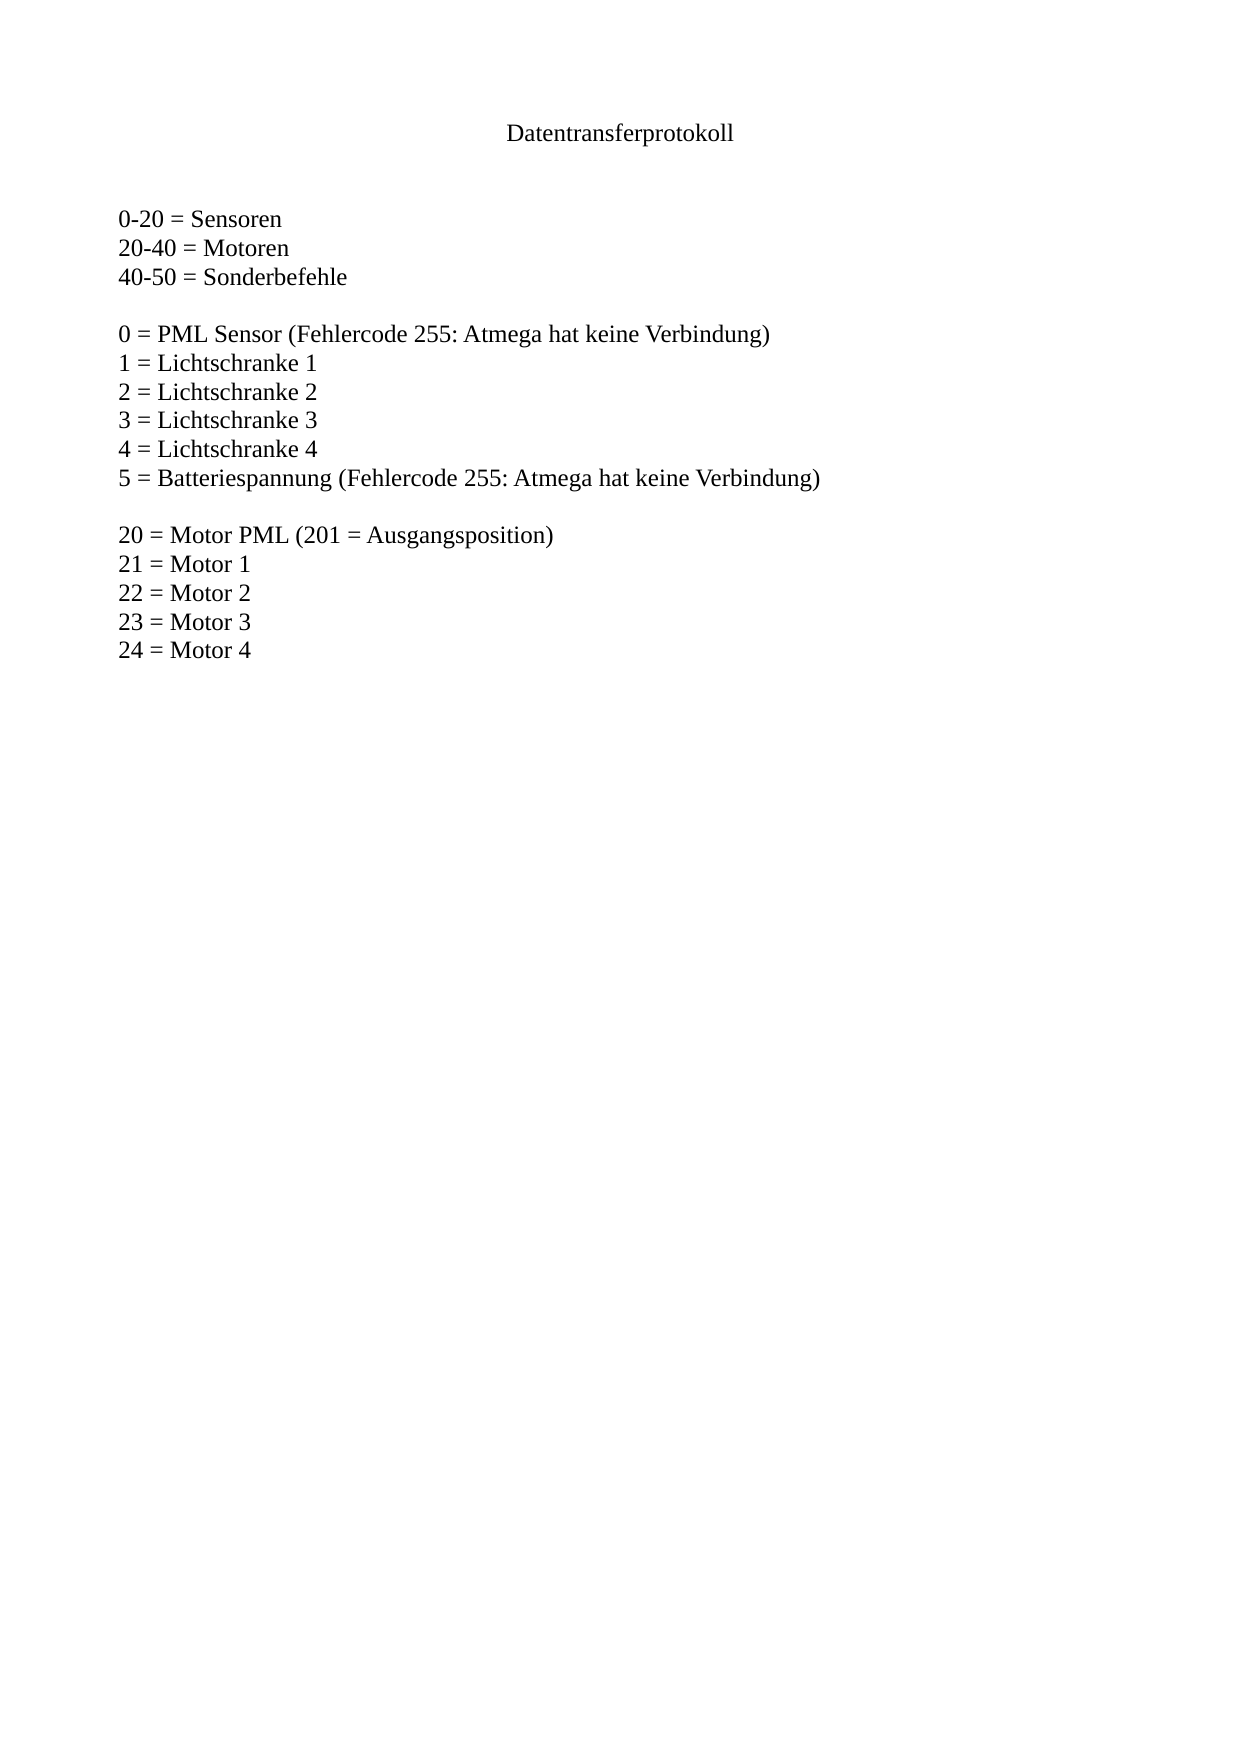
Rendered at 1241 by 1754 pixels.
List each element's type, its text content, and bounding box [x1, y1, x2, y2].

text 0-20 = Sensoren [118, 204, 1122, 233]
text 1 = Lichtschranke 1 [118, 348, 1122, 377]
text 23 = Motor 3 [118, 607, 1122, 636]
text 21 = Motor 1 [118, 549, 1122, 578]
text 22 = Motor 2 [118, 578, 1122, 607]
text 2 = Lichtschranke 2 [118, 377, 1122, 406]
text 0 = PML Sensor (Fehlercode 255: Atmega hat keine Verbindung) [118, 319, 1122, 348]
text 3 = Lichtschranke 3 [118, 406, 1122, 434]
text 40-50 = Sonderbefehle [118, 262, 1122, 291]
text 20 = Motor PML (201 = Ausgangsposition) [118, 521, 1122, 549]
text 5 = Batteriespannung (Fehlercode 255: Atmega hat keine Verbindung) [118, 463, 1122, 492]
text 20-40 = Motoren [118, 233, 1122, 262]
text Datentransferprotokoll [118, 118, 1122, 147]
text 4 = Lichtschranke 4 [118, 434, 1122, 463]
text 24 = Motor 4 [118, 636, 1122, 664]
